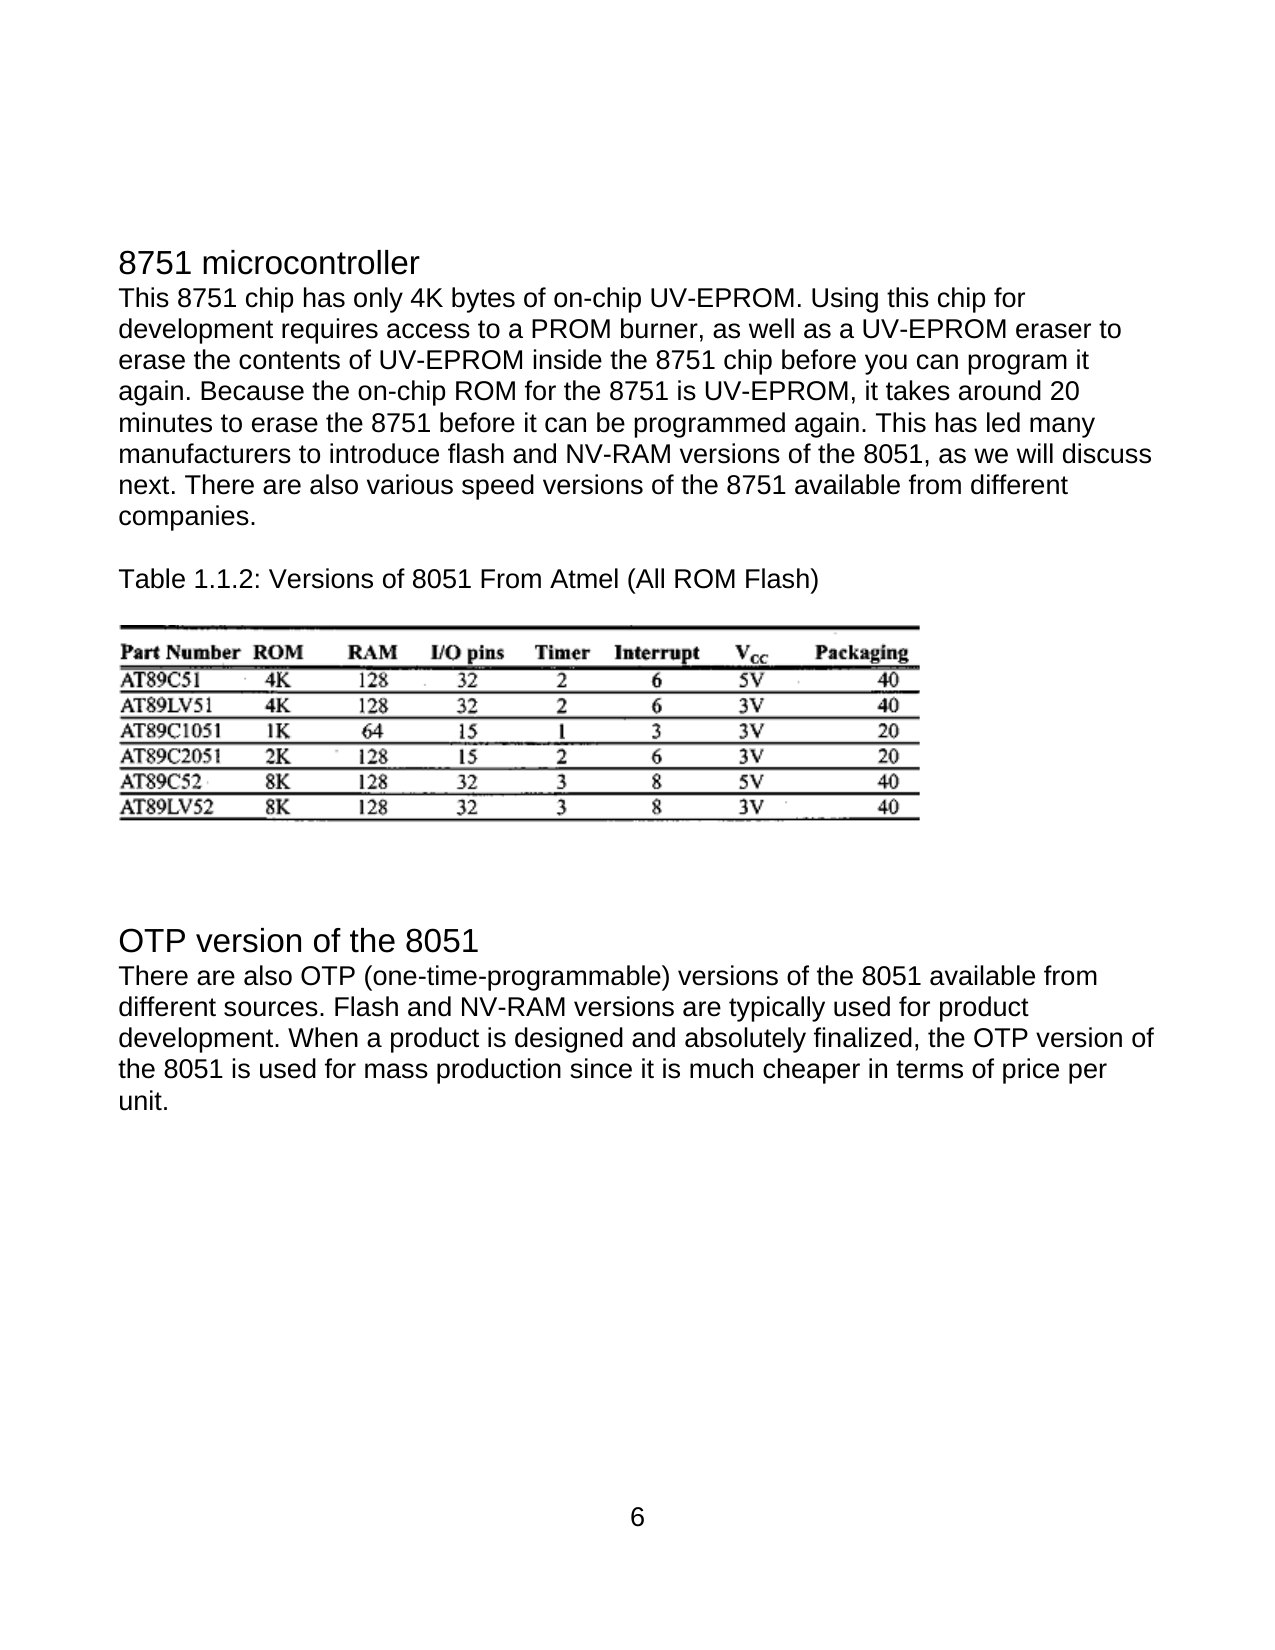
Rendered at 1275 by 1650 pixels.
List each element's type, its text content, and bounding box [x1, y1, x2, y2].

text This 8751 chip has only 4K bytes of on-chip UV-EPROM. Using this chip for development requires access to a PROM burner, as well as a UV-EPROM eraser to erase the contents of UV-EPROM inside the 8751 chip before you can program it again. Because the on-chip ROM for the 8751 is UV-EPROM, it takes around 20 minutes to erase the 8751 before it can be programmed again. This has led many manufacturers to introduce flash and NV-RAM versions of the 8051, as we will discuss next. There are also various speed versions of the 8751 available from different companies. [118, 282, 1157, 532]
text 8751 microcontroller [118, 243, 1157, 282]
picture [118, 625, 920, 844]
text There are also OTP (one-time-programmable) versions of the 8051 available from different sources. Flash and NV-RAM versions are typically used for product development. When a product is designed and absolutely finalized, the OTP version of the 8051 is used for mass production since it is much cheaper in terms of price per unit. [118, 959, 1157, 1116]
text Table 1.1.2: Versions of 8051 From Atmel (All ROM Flash) [118, 563, 1157, 594]
text OTP version of the 8051 [118, 921, 1157, 959]
